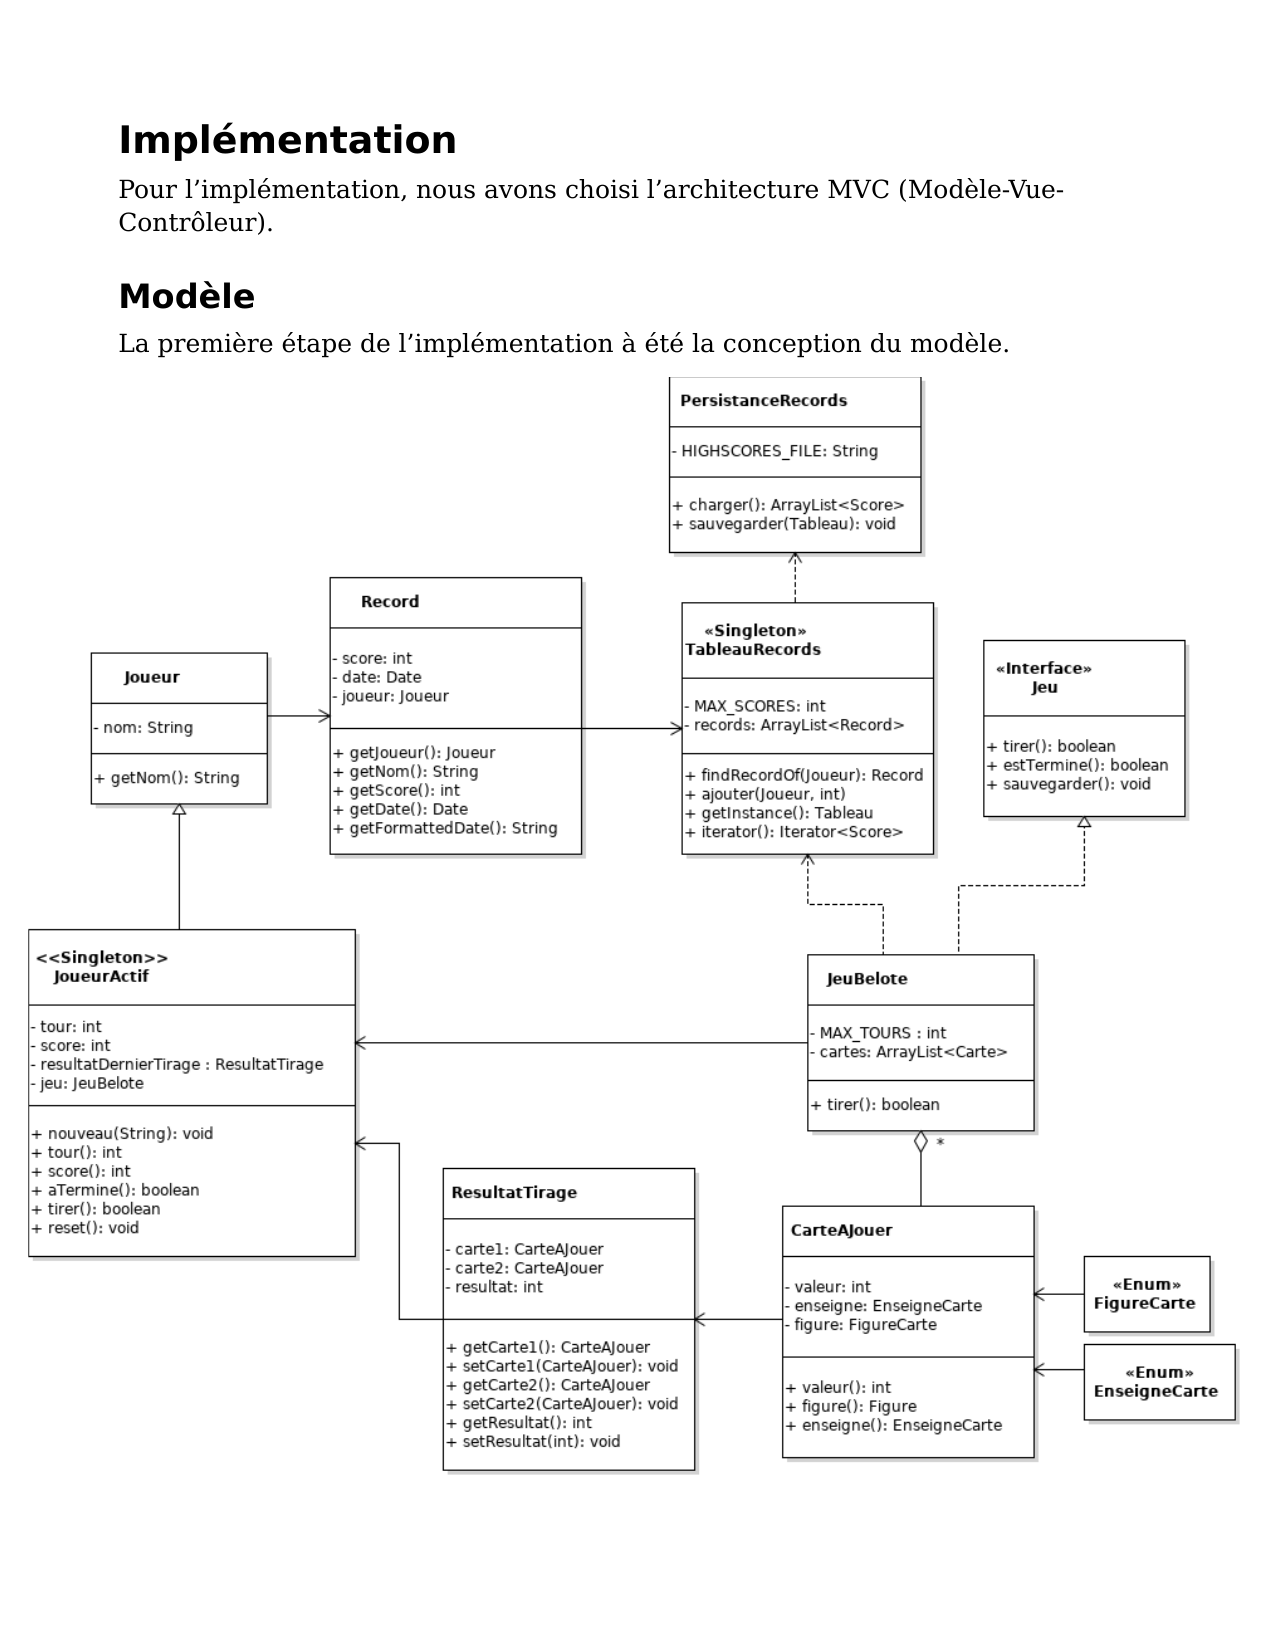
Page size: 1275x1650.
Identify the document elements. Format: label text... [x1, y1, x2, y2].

picture [28, 377, 1241, 1476]
subtitle Implémentation [118, 118, 1157, 162]
text La première étape de l’implémentation à été la conception du modèle. [118, 329, 1157, 358]
text Pour l’implémentation, nous avons choisi l’architecture MVC (Modèle-Vue-Contrôleur). [118, 175, 1157, 237]
subtitle Modèle [118, 277, 1157, 316]
